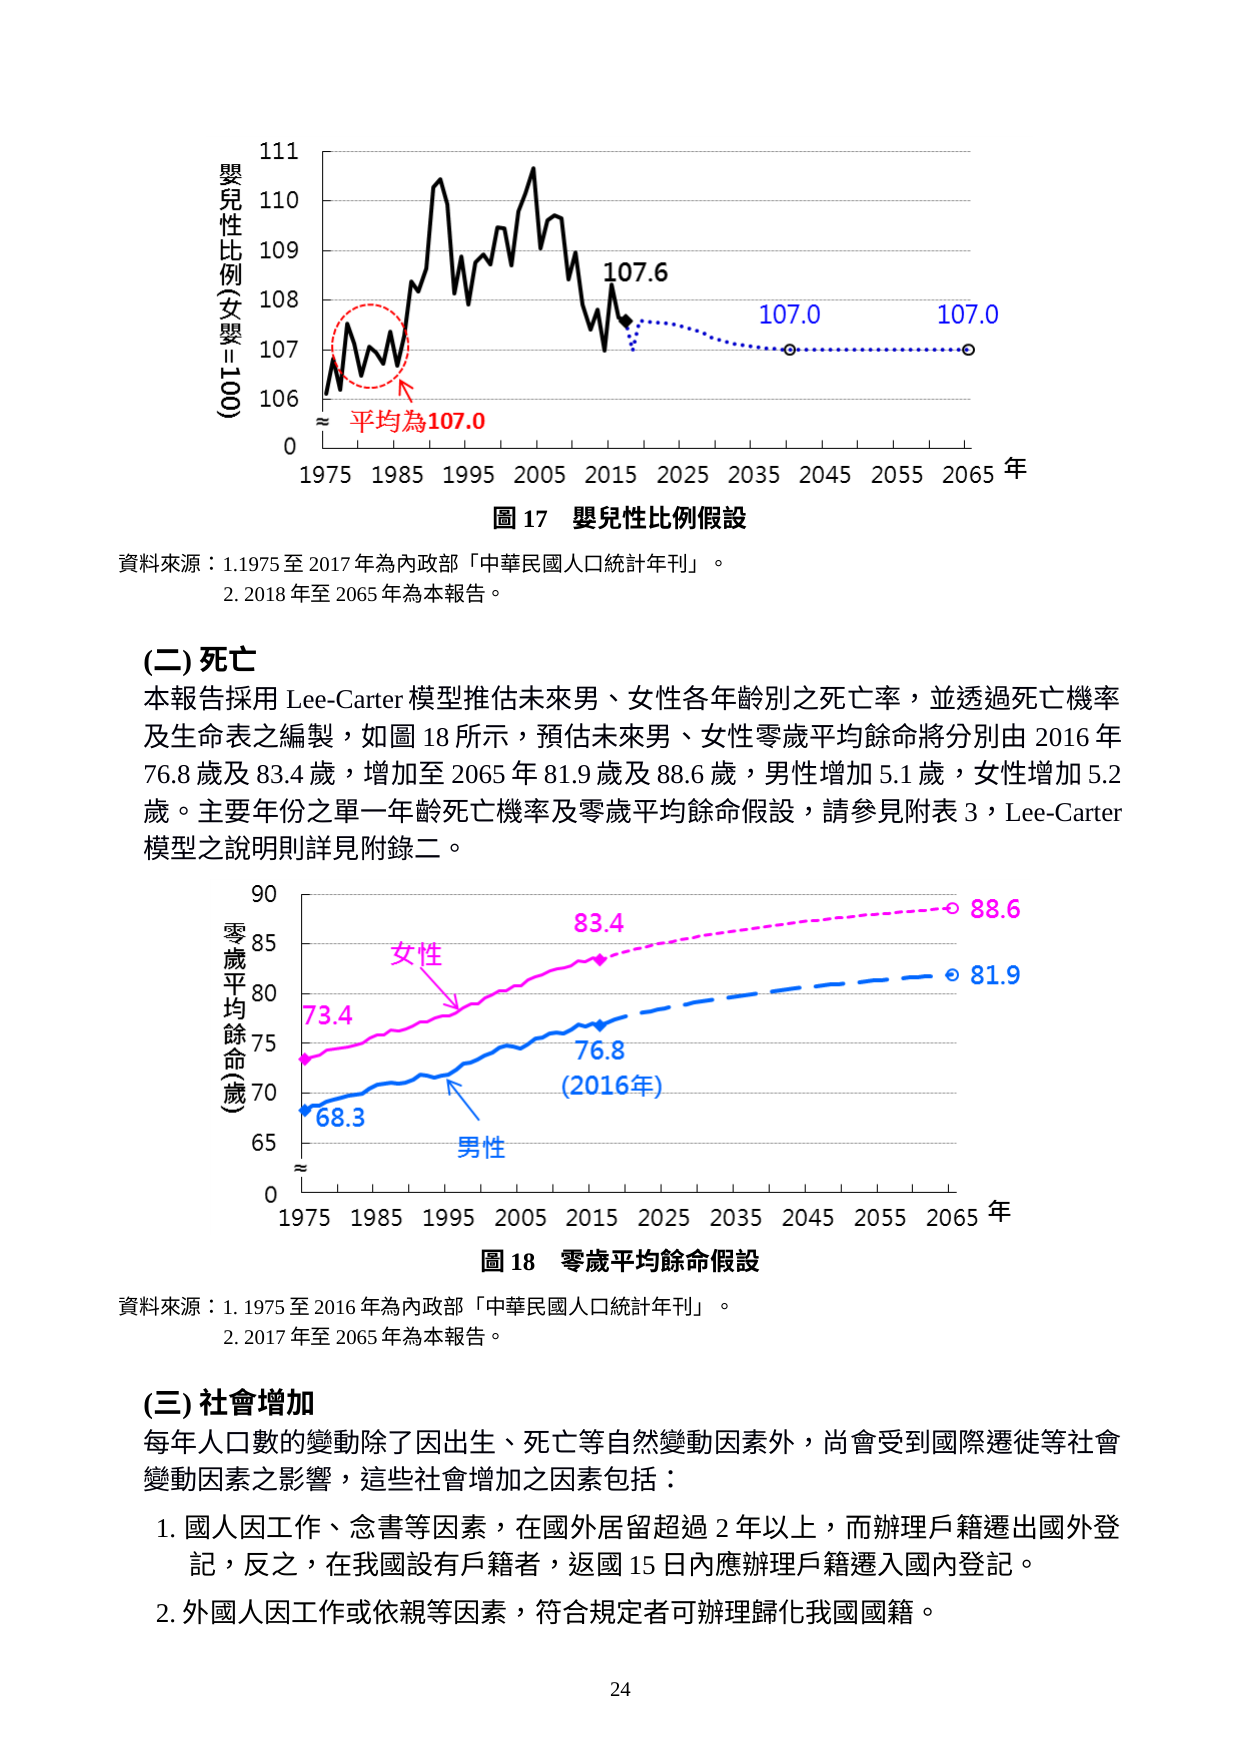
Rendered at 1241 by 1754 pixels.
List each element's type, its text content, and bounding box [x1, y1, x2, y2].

subtitle (三) 社會增加 [143, 1380, 1122, 1422]
picture [209, 878, 1032, 1235]
text 2. 2017年至2065年為本報告。 [223, 1320, 1122, 1351]
text 圖18 零歲平均餘命假設 [118, 1241, 1122, 1278]
text 資料來源：1. 1975至2016年為內政部「中華民國人口統計年刊」。 [118, 1290, 1122, 1320]
text 資料來源：1.1975至2017年為內政部「中華民國人口統計年刊」。 [118, 547, 1122, 577]
text 每年人口數的變動除了因出生、死亡等自然變動因素外，尚會受到國際遷徙等社會變動因素之影響，這些社會增加之因素包括： [143, 1422, 1122, 1497]
text 本報告採用Lee-Carter模型推估未來男、女性各年齡別之死亡率，並透過死亡機率及生命表之編製，如圖18所示，預估未來男、女性零歲平均餘命將分別由2016年76.8歲及83.4歲，增加至2065年81.9歲及88.6歲，男性增加5.1歲，女性增加5.2歲。主要年份之單一年齡死亡機率及零歲平均餘命假設，請參見附表3，Lee-Carter模型之說明則詳見附錄二。 [143, 679, 1122, 866]
subtitle (二) 死亡 [143, 637, 1122, 679]
text 2. 2018年至2065年為本報告。 [223, 577, 1122, 607]
text 2. 外國人因工作或依親等因素，符合規定者可辦理歸化我國國籍。 [156, 1592, 1122, 1629]
text 圖17 嬰兒性比例假設 [118, 498, 1122, 534]
picture [206, 135, 1034, 491]
text 1. 國人因工作、念書等因素，在國外居留超過2年以上，而辦理戶籍遷出國外登記，反之，在我國設有戶籍者，返國15日內應辦理戶籍遷入國內登記。 [156, 1507, 1122, 1582]
